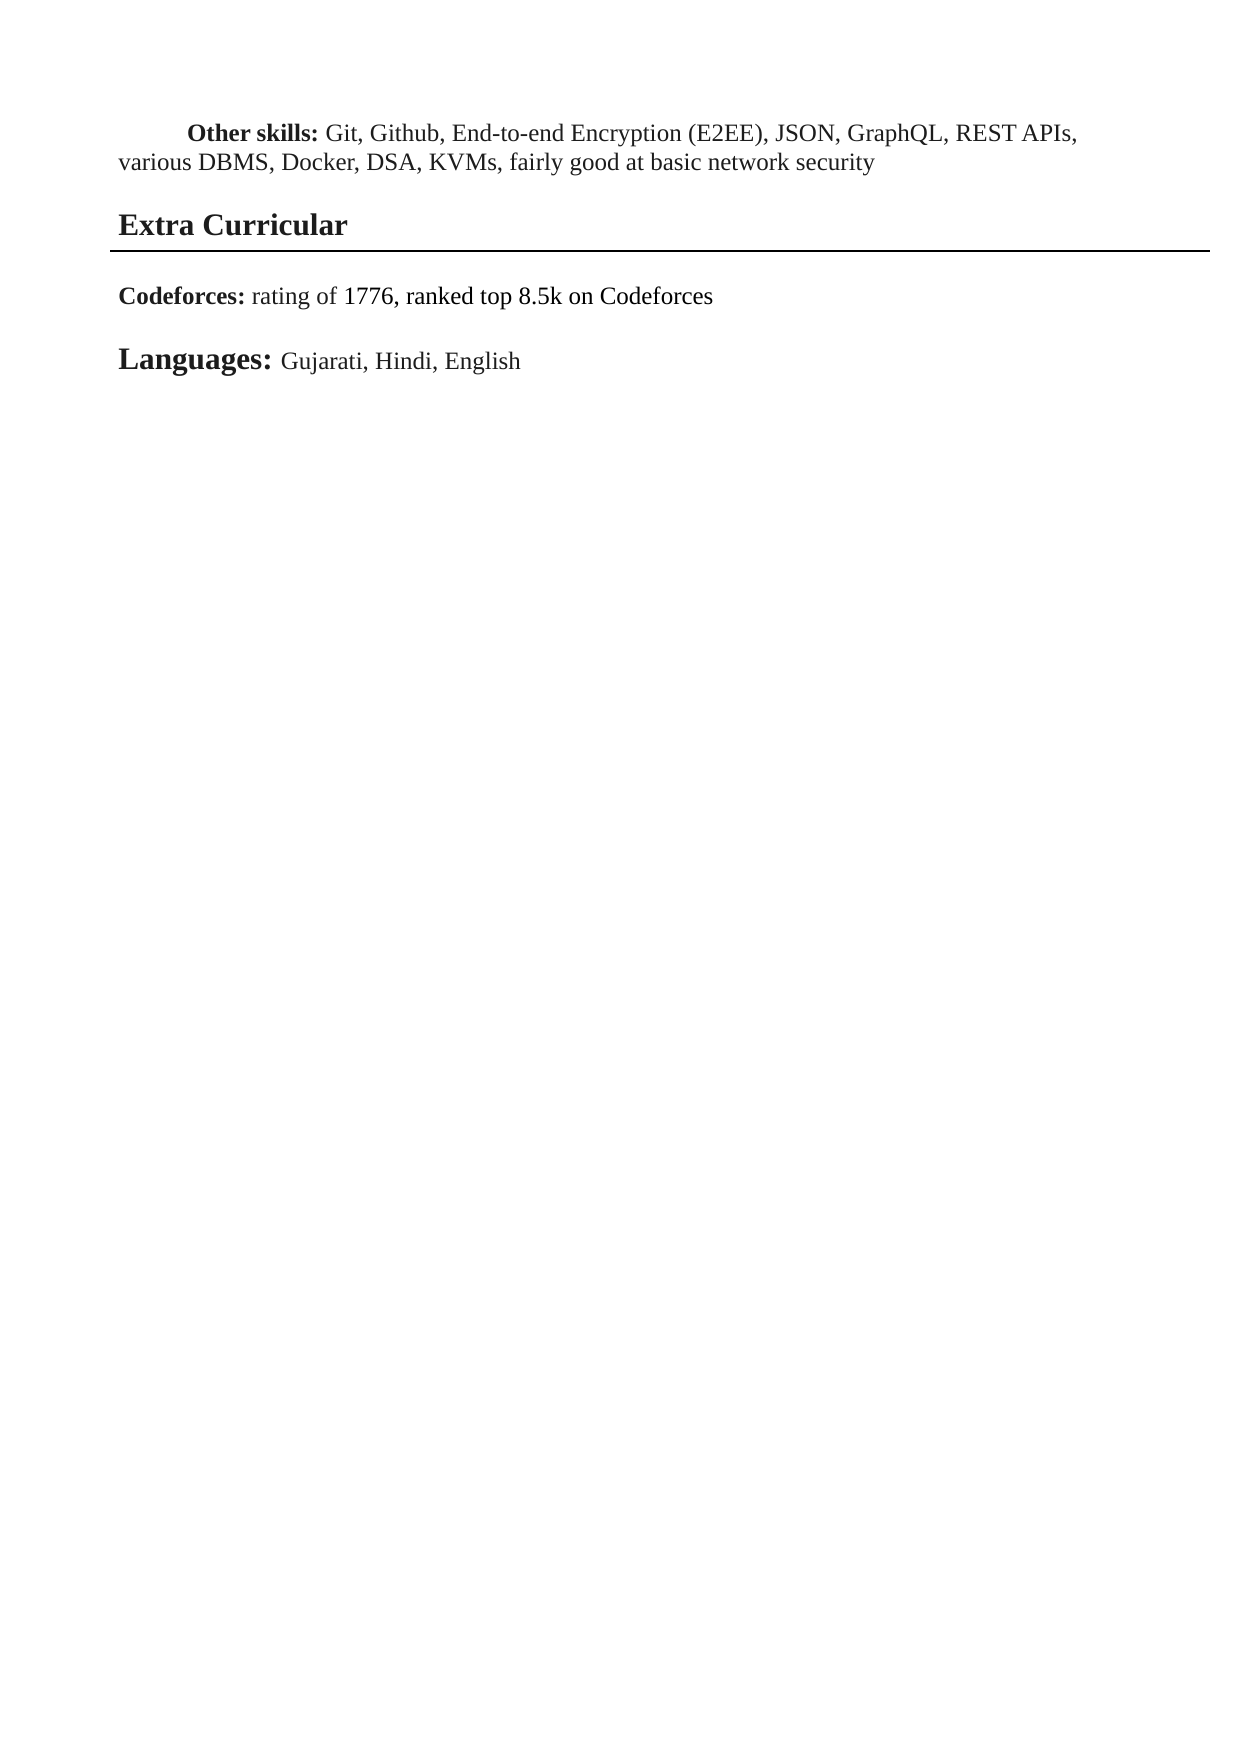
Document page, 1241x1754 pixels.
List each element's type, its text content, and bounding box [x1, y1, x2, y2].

text Other skills: Git, Github, End-to-end Encryption (E2EE), JSON, GraphQL, REST APIs, various DBMS, Docker, DSA, KVMs, fairly good at basic network security [118, 118, 1122, 176]
text Languages: Gujarati, Hindi, English [118, 341, 1122, 377]
text Extra Curricular [118, 207, 1122, 243]
text Codeforces: rating of 1776, ranked top 8.5k on Codeforces [118, 281, 1122, 309]
